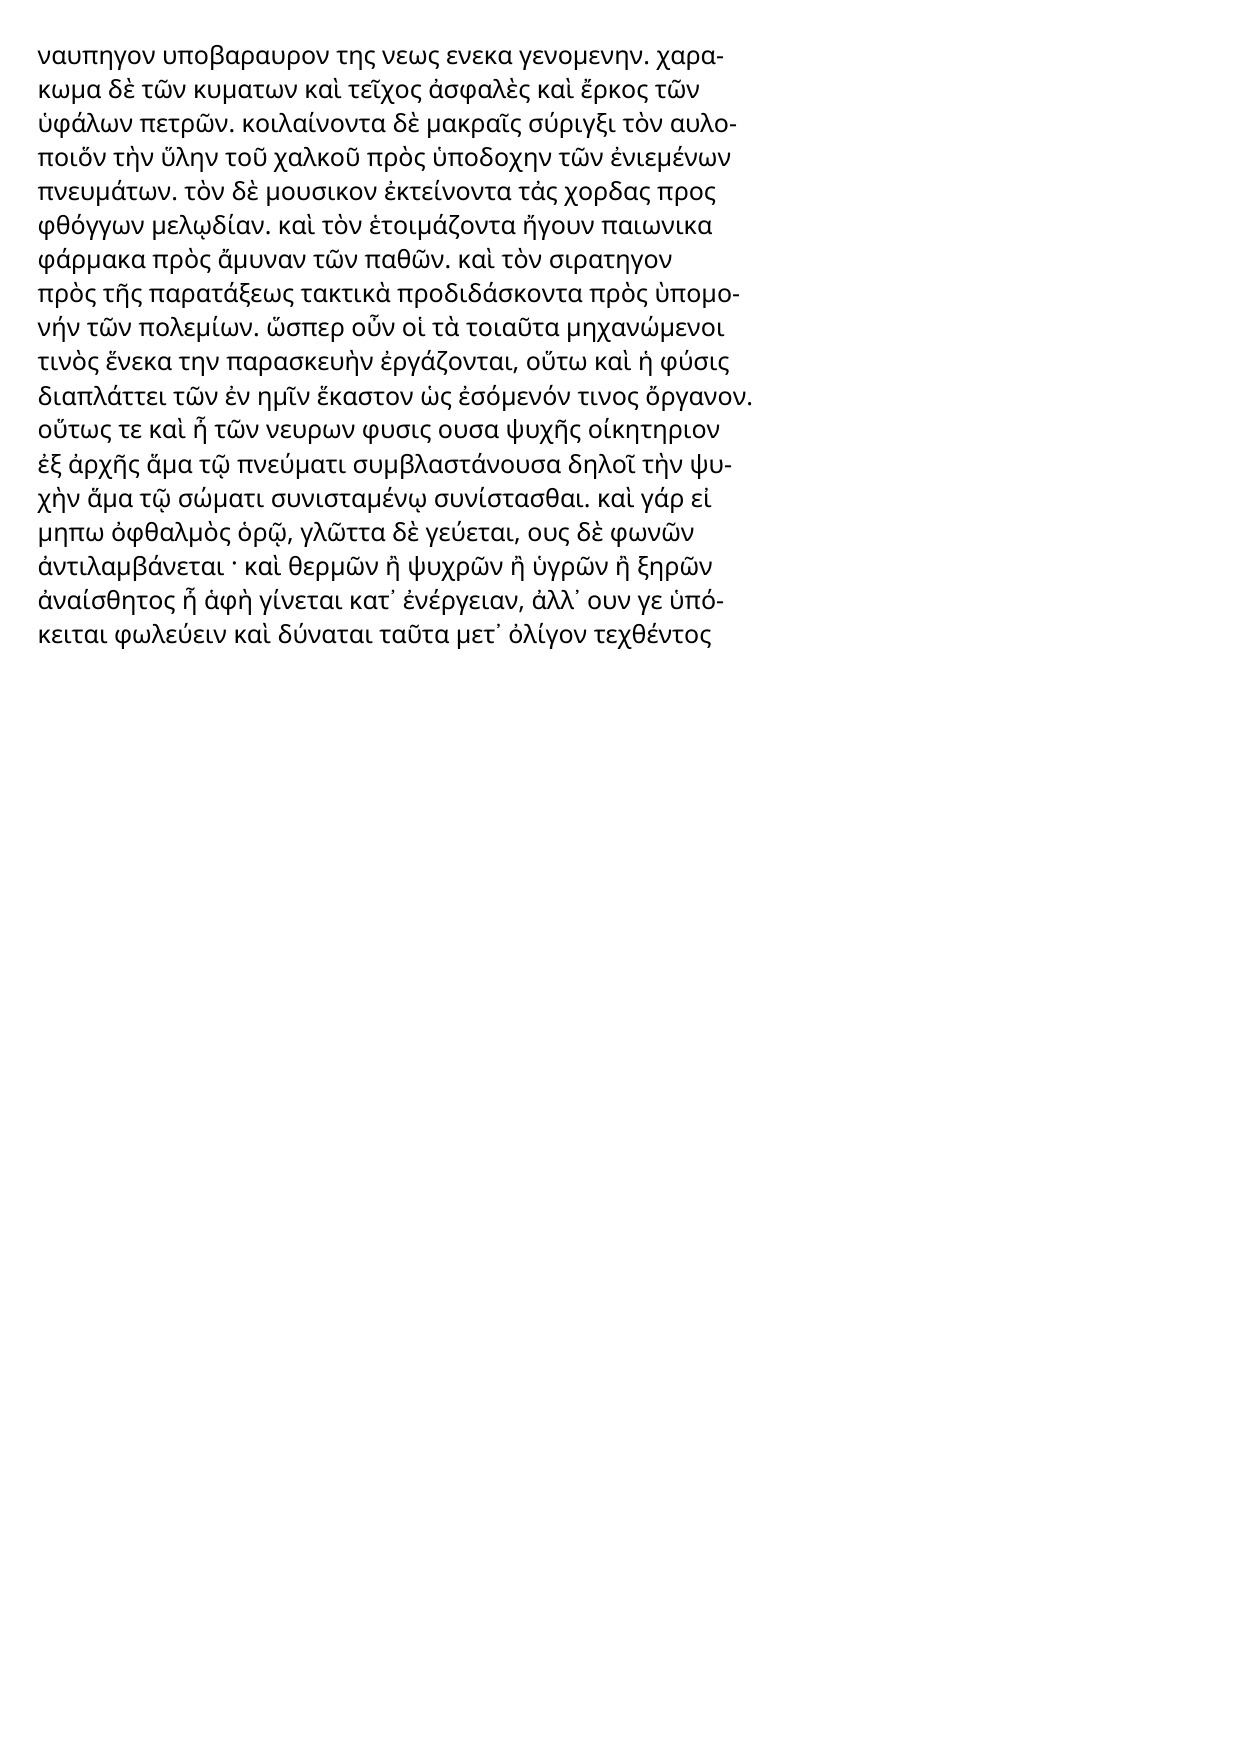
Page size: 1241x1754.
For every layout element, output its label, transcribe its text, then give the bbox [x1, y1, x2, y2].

text ναυπηγον υποβαραυρον της νεως ενεκα γενομενην. χαρα- κωμα δὲ τῶν κυματων καὶ τεῖχος ἀσφαλὲς καὶ ἔρκος τῶν ὑφάλων πετρῶν. κοιλαίνοντα δὲ μακραῖς σύριγξι τὸν αυλο- ποιὅν τὴν ὕλην τοῦ χαλκοῦ πρὸς ὑποδοχην τῶν ἐνιεμένων πνευμάτων. τὸν δὲ μουσικον ἐκτείνοντα τἀς χορδας προς φθόγγων μελῳδίαν. καὶ τὸν ἑτοιμάζοντα ἤγουν παιωνικα φάρμακα πρὸς ἄμυναν τῶν παθῶν. καὶ τὸν σιρατηγον πρὸς τῆς παρατάξεως τακτικὰ προδιδάσκοντα πρὸς ὺπομο- νήν τῶν πολεμίων. ὥσπερ οὖν οἱ τὰ τοιαῦτα μηχανώμενοι τινὸς ἕνεκα την παρασκευὴν ἐργάζονται, οὕτω καὶ ἡ φύσις διαπλάττει τῶν ἐν ημῖν ἕκαστον ὡς ἐσόμενόν τινος ὄργανον. οὕτως τε καὶ ἦ τῶν νευρων φυσις ουσα ψυχῆς οίκητηριον ἐξ ἀρχῆς ἅμα τῷ πνεύματι συμβλαστάνουσα δηλοῖ τὴν ψυ- χὴν ἅμα τῷ σώματι συνισταμένῳ συνίστασθαι. καὶ γάρ εἰ μηπω ὀφθαλμὸς ὁρῷ, γλῶττα δὲ γεύεται, ους δὲ φωνῶν ἀντιλαμβάνεται · καὶ θερμῶν ἢ ψυχρῶν ἢ ὑγρῶν ἢ ξηρῶν ἀναίσθητος ἦ ἁφὴ γίνεται κατ᾽ ἐνέργειαν, ἀλλ᾽ ουν γε ὑπό- κειται φωλεύειν καὶ δύναται ταῦτα μετ᾽ ὀλίγον τεχθέντος [37, 37, 1203, 651]
